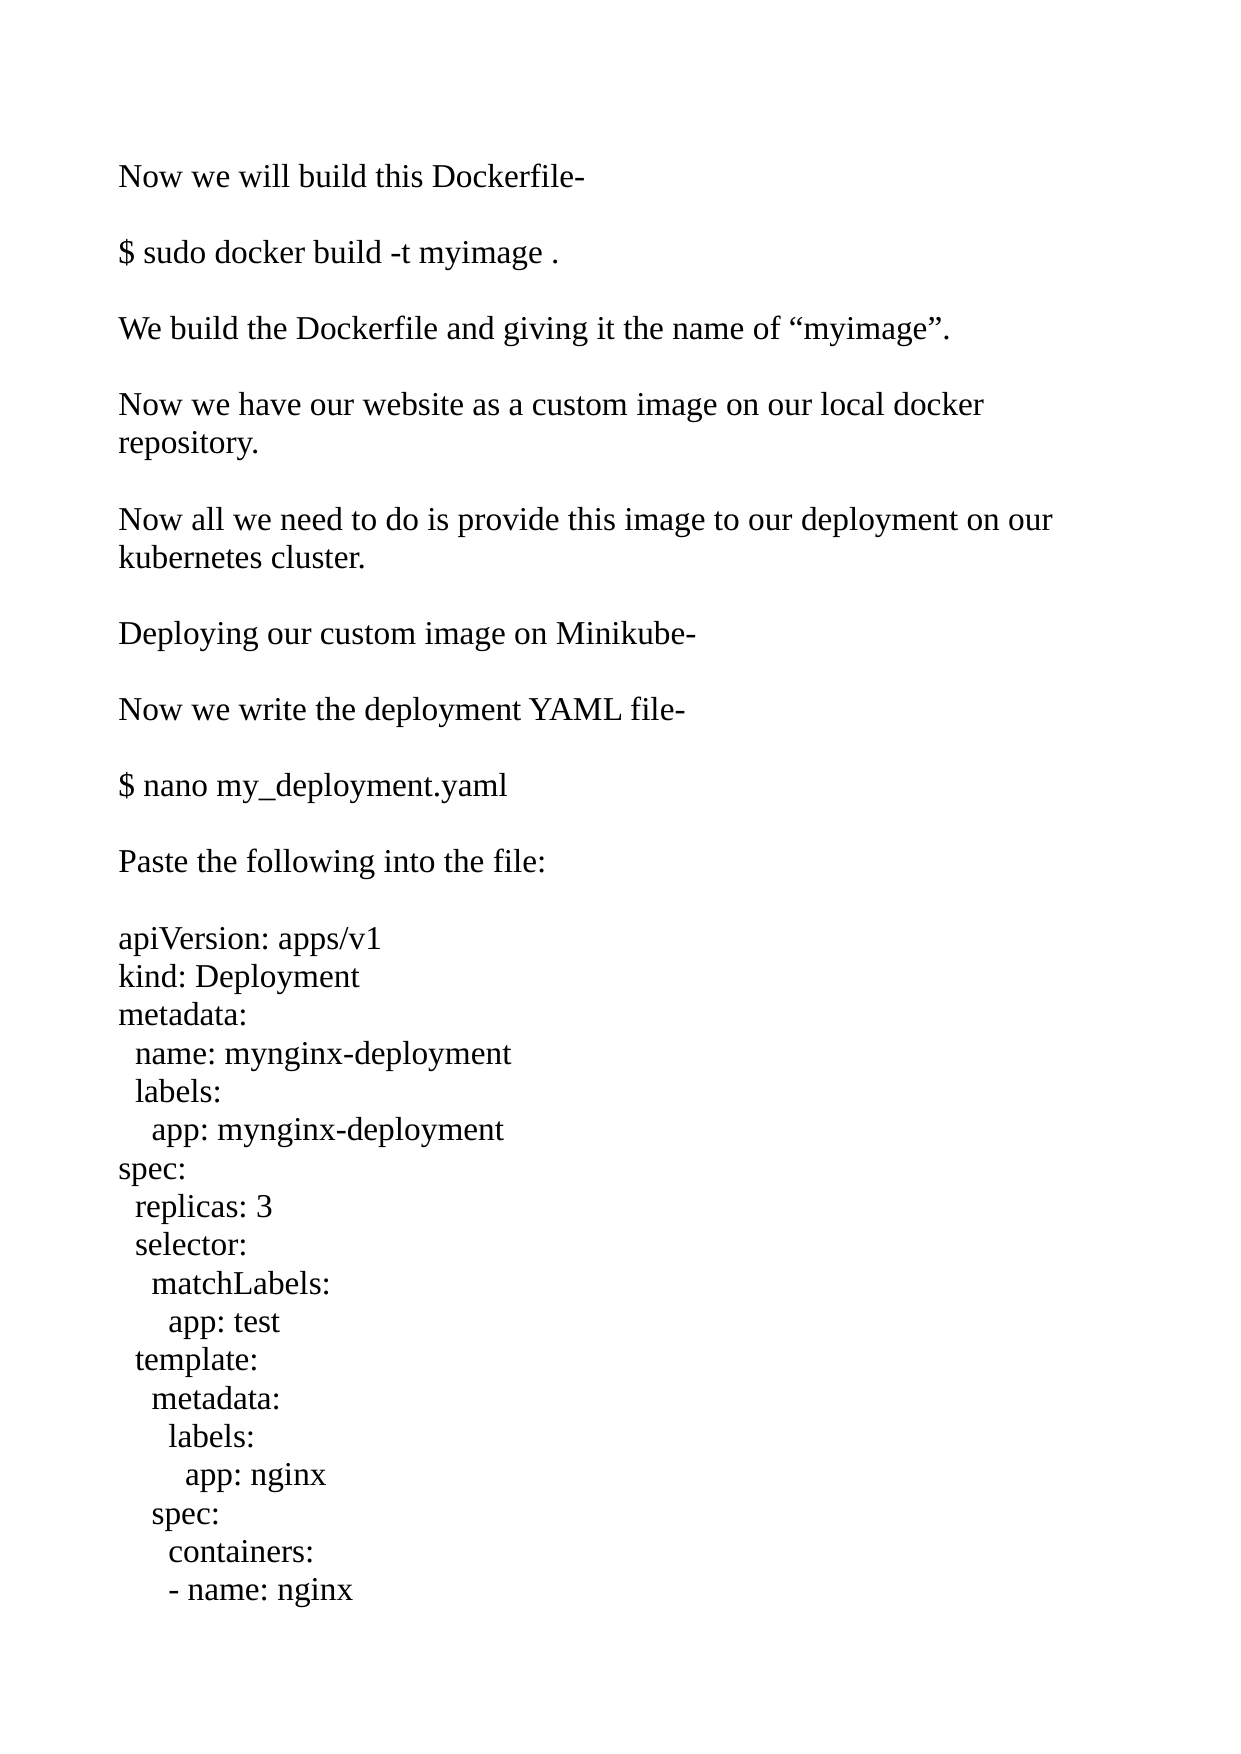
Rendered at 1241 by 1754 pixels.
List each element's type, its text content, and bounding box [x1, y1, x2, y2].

text $ sudo docker build -t myimage . [118, 232, 1122, 270]
text metadata: [118, 994, 1122, 1033]
text metadata: [118, 1378, 1122, 1416]
text Now we write the deployment YAML file- [118, 689, 1122, 728]
text selector: [118, 1224, 1122, 1263]
text apiVersion: apps/v1 [118, 918, 1122, 956]
text app: mynginx-deployment [118, 1109, 1122, 1148]
text replicas: 3 [118, 1186, 1122, 1224]
text labels: [118, 1071, 1122, 1109]
text spec: [118, 1493, 1122, 1531]
text matchLabels: [118, 1263, 1122, 1301]
text Now all we need to do is provide this image to our deployment on our kubernetes cluster. [118, 499, 1122, 576]
text We build the Dockerfile and giving it the name of “myimage”. [118, 308, 1122, 347]
text kind: Deployment [118, 956, 1122, 994]
text Now we have our website as a custom image on our local docker repository. [118, 384, 1122, 461]
text Paste the following into the file: [118, 842, 1122, 880]
text - name: nginx [118, 1569, 1122, 1608]
text app: nginx [118, 1454, 1122, 1493]
text app: test [118, 1301, 1122, 1339]
text containers: [118, 1531, 1122, 1569]
text $ nano my_deployment.yaml [118, 766, 1122, 804]
text Now we will build this Dockerfile- [118, 156, 1122, 194]
text Deploying our custom image on Minikube- [118, 613, 1122, 652]
text template: [118, 1339, 1122, 1378]
text name: mynginx-deployment [118, 1033, 1122, 1071]
text spec: [118, 1148, 1122, 1186]
text labels: [118, 1416, 1122, 1454]
